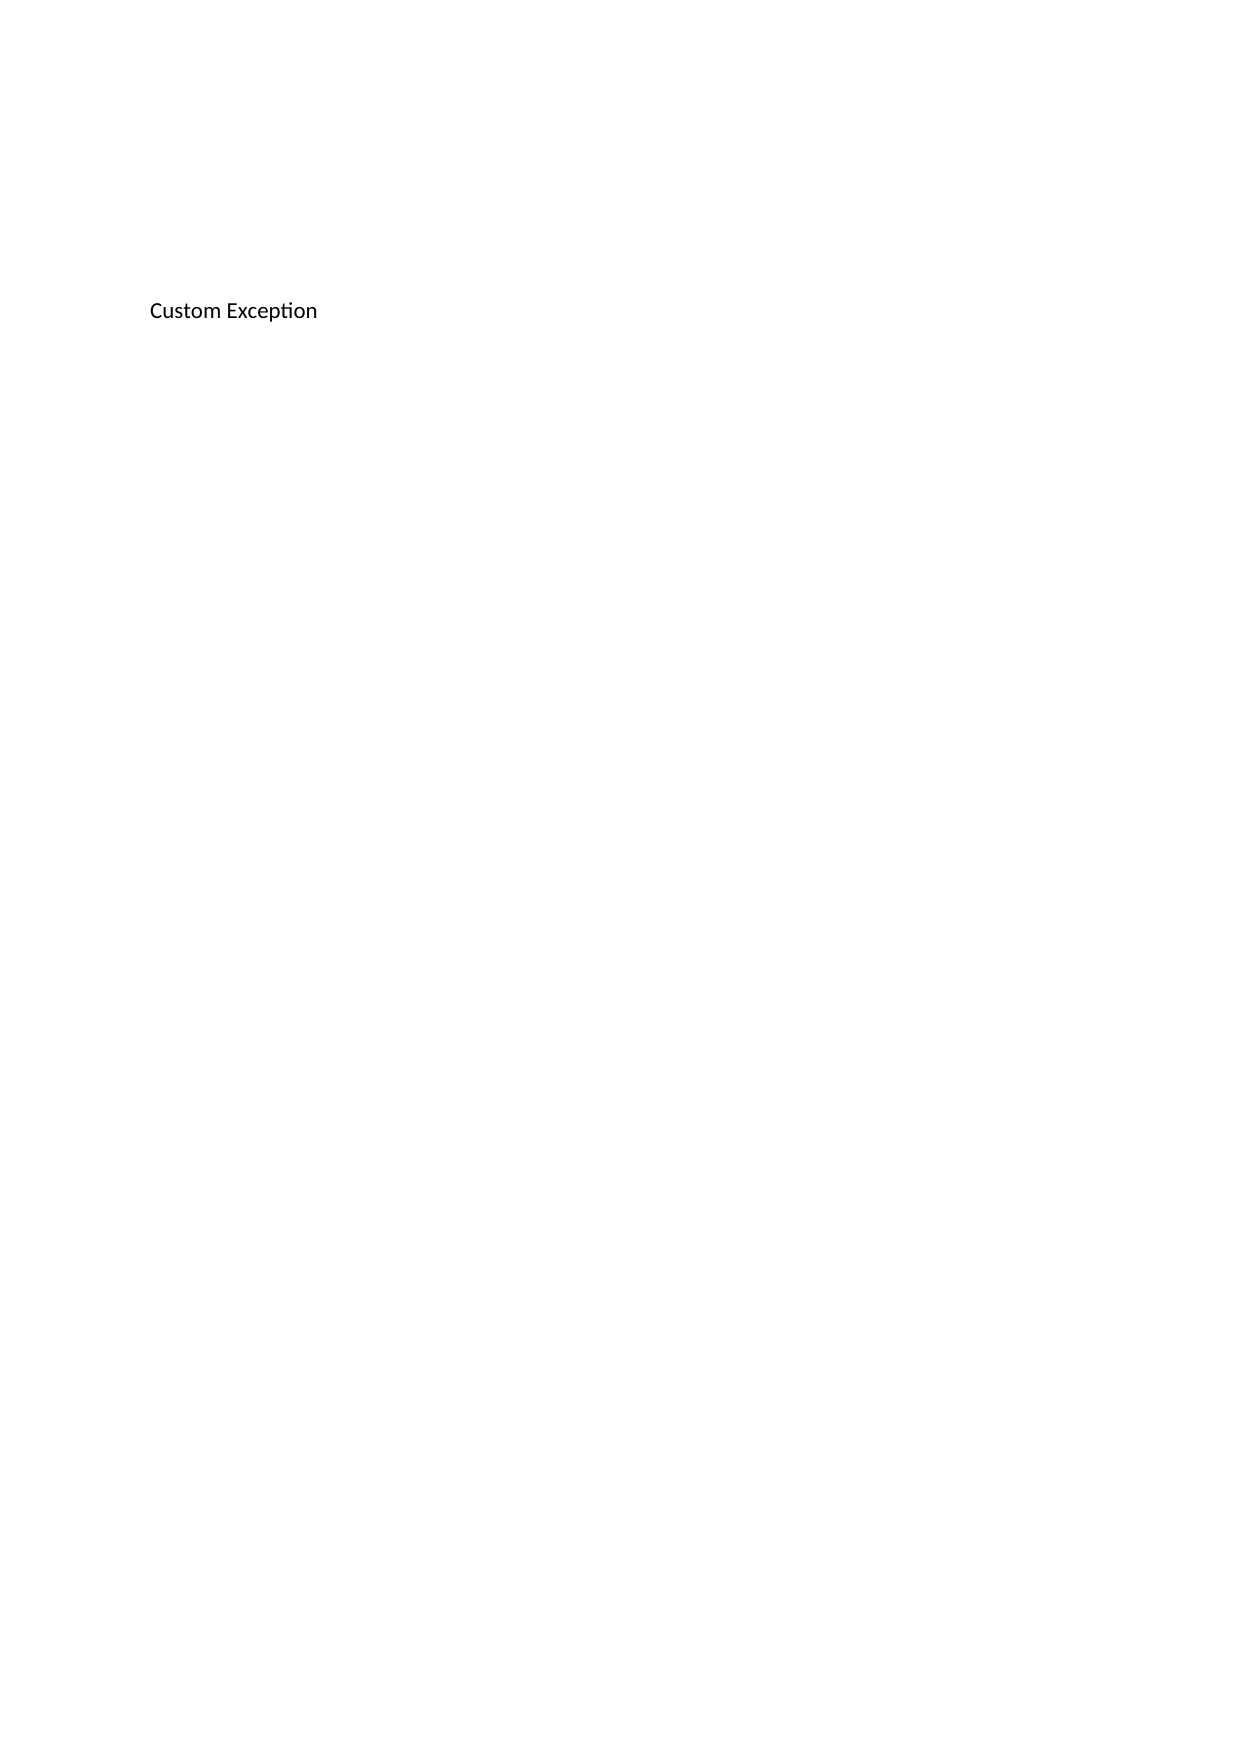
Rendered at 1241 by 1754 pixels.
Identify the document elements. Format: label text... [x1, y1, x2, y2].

text Custom Exception [150, 297, 1090, 324]
